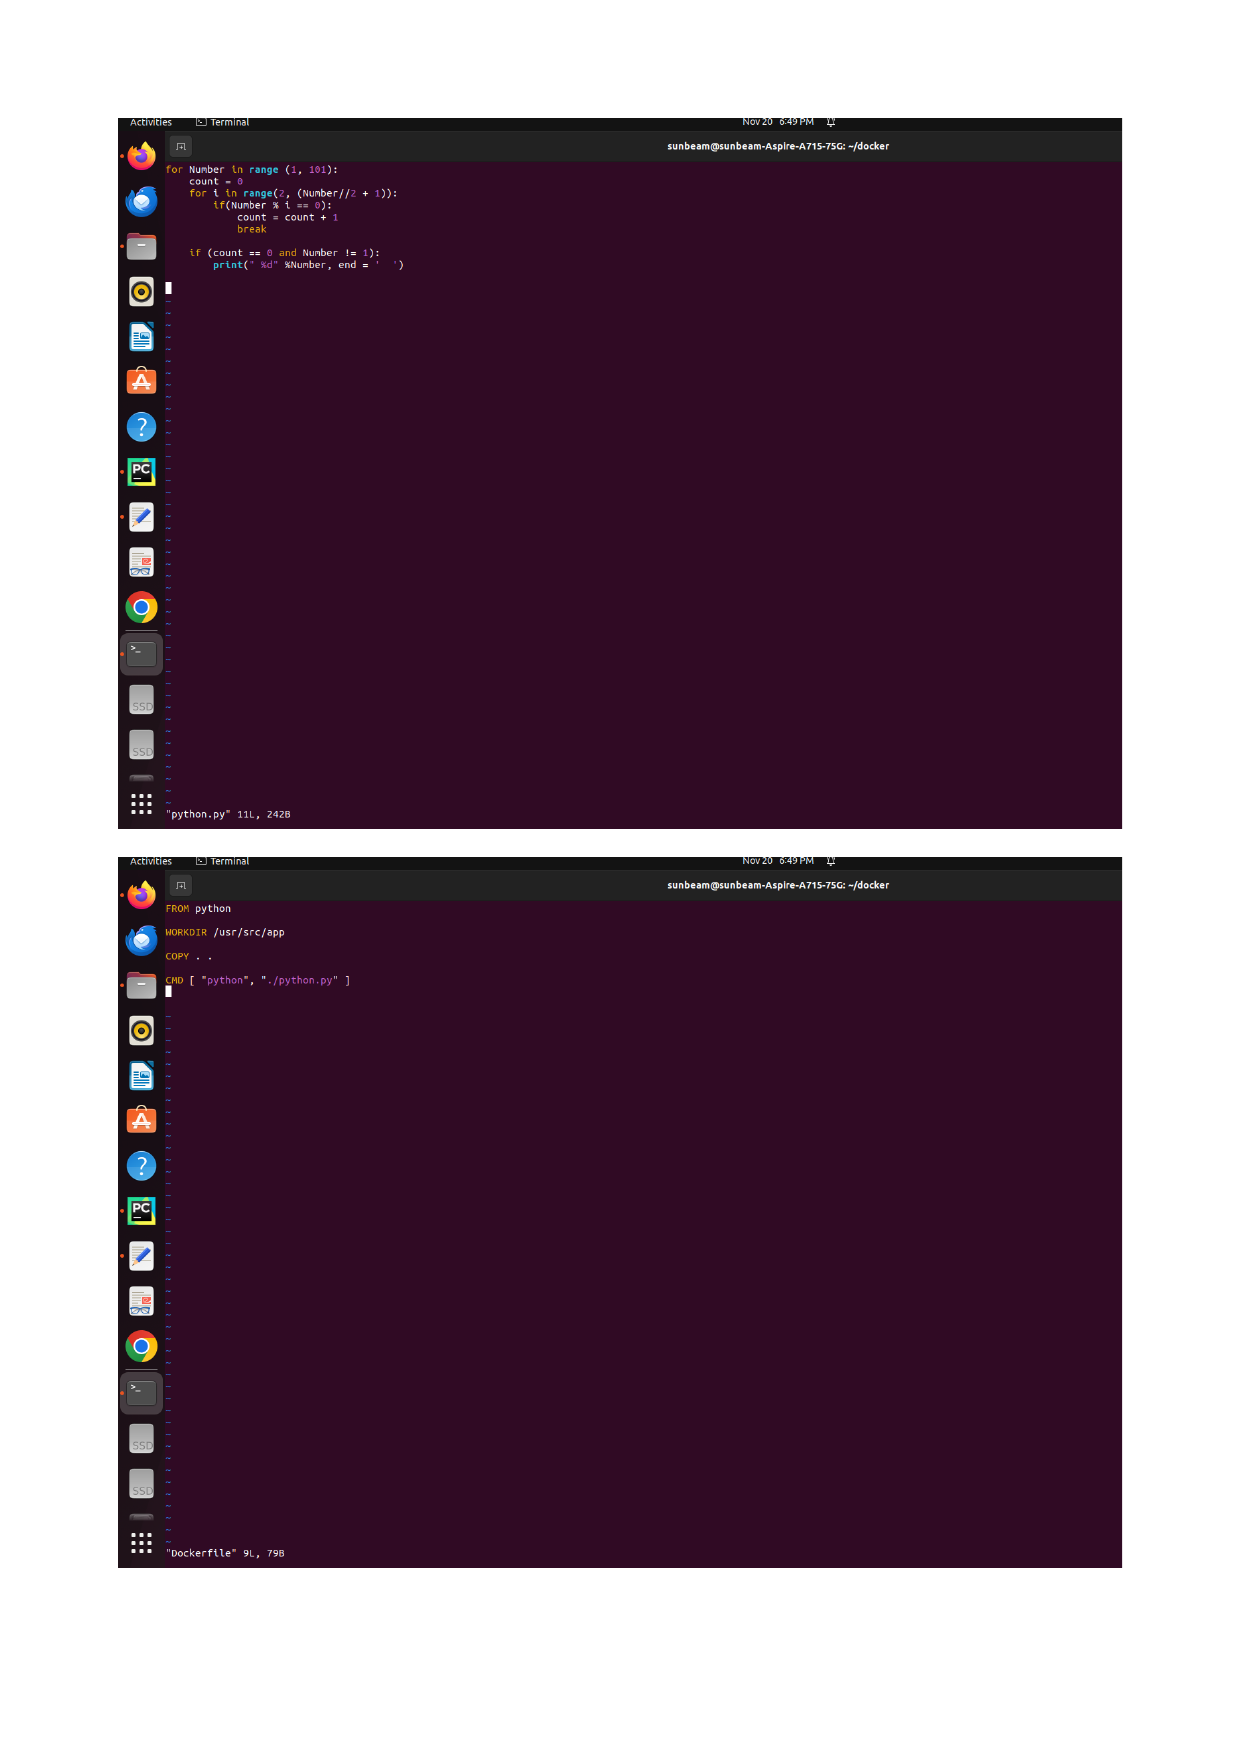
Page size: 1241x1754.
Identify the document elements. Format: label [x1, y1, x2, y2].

picture [118, 118, 1123, 829]
picture [118, 857, 1123, 1568]
